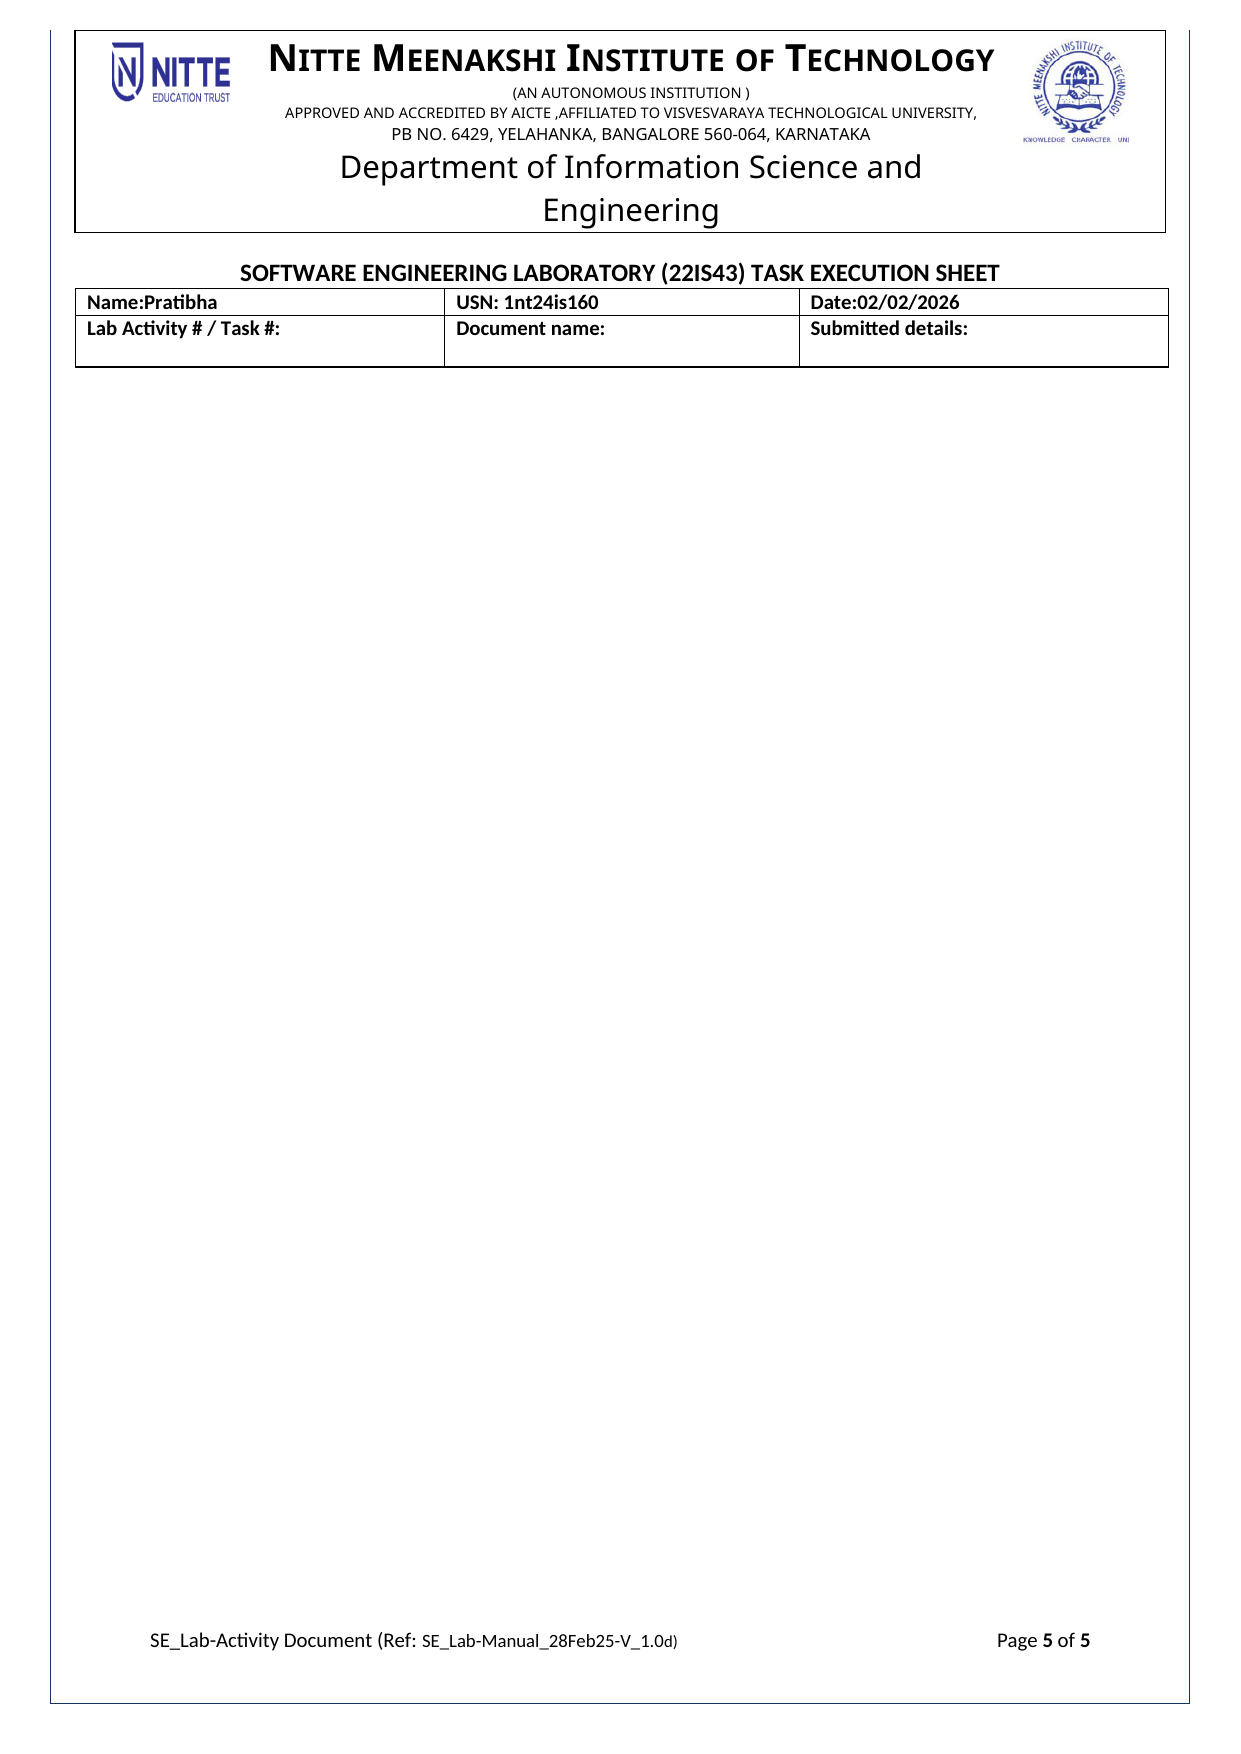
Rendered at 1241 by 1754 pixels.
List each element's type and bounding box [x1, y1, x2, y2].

picture [1019, 31, 1129, 148]
picture [112, 39, 230, 103]
